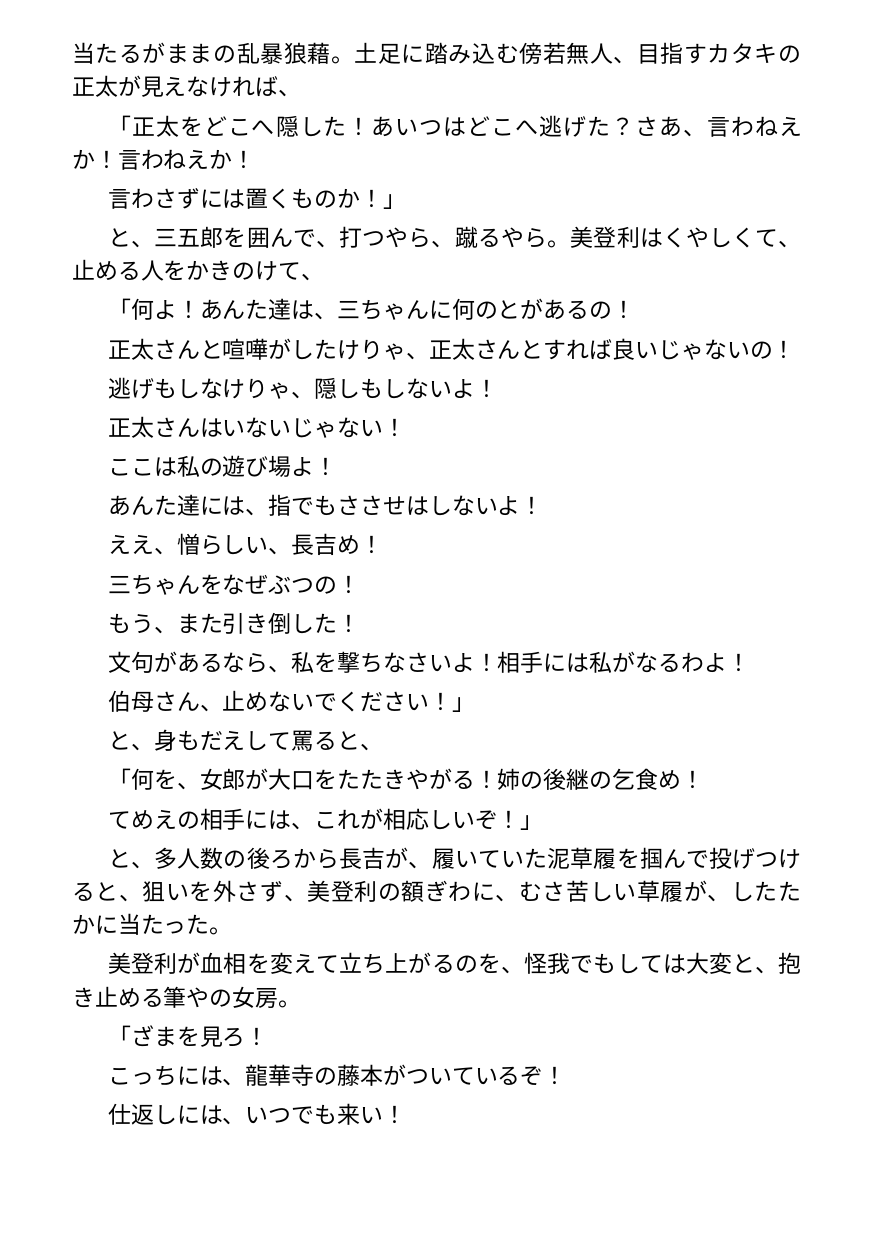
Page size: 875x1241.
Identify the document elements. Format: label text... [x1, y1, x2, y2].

text ここは私の遊び場よ！ [72, 449, 802, 482]
text 三ちゃんをなぜぶつの！ [72, 567, 802, 600]
text と、多人数の後ろから長吉が、履いていた泥草履を掴んで投げつけると、狙いを外さず、美登利の額ぎわに、むさ苦しい草履が、したたかに当たった。 [72, 841, 802, 940]
text 言わさずには置くものか！」 [72, 181, 802, 214]
text もう、また引き倒した！ [72, 606, 802, 639]
text 逃げもしなけりゃ、隠しもしないよ！ [72, 371, 802, 404]
text こっちには、龍華寺の藤本がついているぞ！ [72, 1058, 802, 1091]
text 「ざまを見ろ！ [72, 1019, 802, 1052]
text 「何を、女郎が大口をたたきやがる！姉の後継の乞食め！ [72, 762, 802, 796]
text てめえの相手には、これが相応しいぞ！」 [72, 802, 802, 835]
text 正太さんはいないじゃない！ [72, 410, 802, 443]
text あんた達には、指でもささせはしないよ！ [72, 488, 802, 521]
text 正太さんと喧嘩がしたけりゃ、正太さんとすれば良いじゃないの！ [72, 332, 802, 365]
text ええ、憎らしい、長吉め！ [72, 527, 802, 561]
text 当たるがままの乱暴狼藉。土足に踏み込む傍若無人、目指すカタキの正太が見えなければ、 [72, 36, 802, 102]
text 仕返しには、いつでも来い！ [72, 1097, 802, 1130]
text 文句があるなら、私を撃ちなさいよ！相手には私がなるわよ！ [72, 645, 802, 678]
text 「正太をどこへ隠した！あいつはどこへ逃げた？さあ、言わねえか！言わねえか！ [72, 108, 802, 175]
text と、三五郎を囲んで、打つやら、蹴るやら。美登利はくやしくて、止める人をかきのけて、 [72, 220, 802, 286]
text と、身もだえして罵ると、 [72, 723, 802, 756]
text 伯母さん、止めないでください！」 [72, 684, 802, 717]
text 美登利が血相を変えて立ち上がるのを、怪我でもしては大変と、抱き止める筆やの女房。 [72, 946, 802, 1013]
text 「何よ！あんた達は、三ちゃんに何のとがあるの！ [72, 292, 802, 326]
